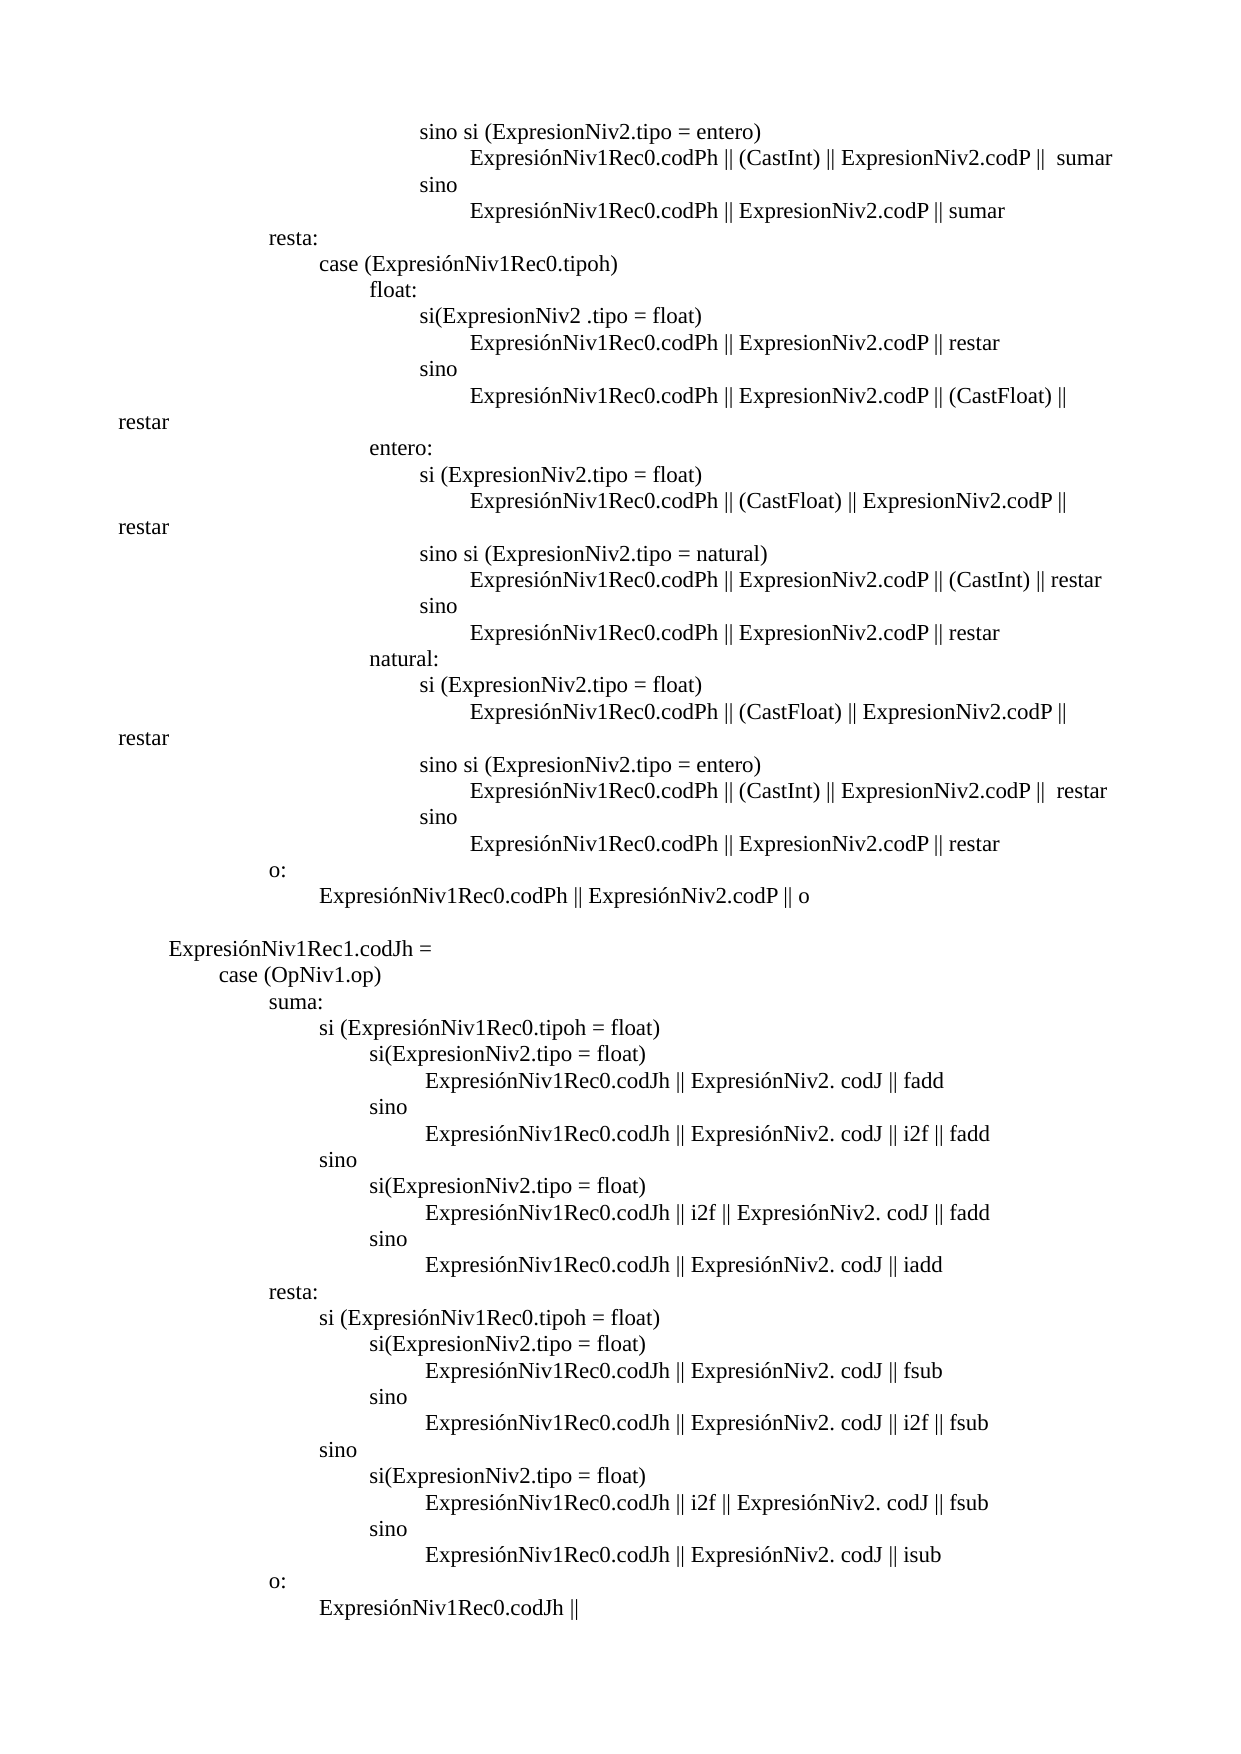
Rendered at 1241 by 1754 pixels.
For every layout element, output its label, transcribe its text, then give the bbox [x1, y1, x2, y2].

text ExpresiónNiv1Rec0.codPh || ExpresionNiv2.codP || restar [118, 329, 1122, 355]
text ExpresiónNiv1Rec0.codPh || (CastInt) || ExpresionNiv2.codP || restar [118, 777, 1122, 803]
text sino [118, 803, 1122, 830]
text ExpresiónNiv1Rec0.codJh || [118, 1594, 1122, 1620]
text sino [118, 1146, 1122, 1172]
text resta: [118, 1278, 1122, 1304]
text sino [118, 1225, 1122, 1251]
text resta: [118, 223, 1122, 250]
text suma: [118, 988, 1122, 1014]
text ExpresiónNiv1Rec0.codJh || ExpresiónNiv2. codJ || iadd [118, 1251, 1122, 1278]
text ExpresiónNiv1Rec0.codJh || ExpresiónNiv2. codJ || fsub [118, 1357, 1122, 1383]
text si (ExpresiónNiv1Rec0.tipoh = float) [118, 1304, 1122, 1330]
text sino si (ExpresionNiv2.tipo = entero) [118, 118, 1122, 144]
text ExpresiónNiv1Rec0.codPh || ExpresionNiv2.codP || sumar [118, 197, 1122, 223]
text ExpresiónNiv1Rec0.codPh || ExpresiónNiv2.codP || o [118, 882, 1122, 909]
text ExpresiónNiv1Rec0.codJh || ExpresiónNiv2. codJ || fadd [118, 1067, 1122, 1093]
text ExpresiónNiv1Rec0.codPh || (CastFloat) || ExpresionNiv2.codP || restar [118, 698, 1122, 751]
text si(ExpresionNiv2.tipo = float) [118, 1462, 1122, 1488]
text si(ExpresionNiv2.tipo = float) [118, 1330, 1122, 1357]
text sino [118, 1515, 1122, 1541]
text ExpresiónNiv1Rec0.codPh || (CastFloat) || ExpresionNiv2.codP || restar [118, 487, 1122, 540]
text sino [118, 592, 1122, 619]
text ExpresiónNiv1Rec0.codPh || ExpresionNiv2.codP || restar [118, 830, 1122, 856]
text entero: [118, 434, 1122, 461]
text si(ExpresionNiv2 .tipo = float) [118, 303, 1122, 329]
text si(ExpresionNiv2.tipo = float) [118, 1041, 1122, 1067]
text sino [118, 1436, 1122, 1462]
text ExpresiónNiv1Rec0.codJh || i2f || ExpresiónNiv2. codJ || fsub [118, 1488, 1122, 1515]
text si (ExpresionNiv2.tipo = float) [118, 461, 1122, 487]
text case (ExpresiónNiv1Rec0.tipoh) [118, 250, 1122, 276]
text ExpresiónNiv1Rec0.codPh || ExpresionNiv2.codP || restar [118, 619, 1122, 645]
text ExpresiónNiv1Rec0.codJh || i2f || ExpresiónNiv2. codJ || fadd [118, 1199, 1122, 1225]
text ExpresiónNiv1Rec0.codJh || ExpresiónNiv2. codJ || isub [118, 1541, 1122, 1568]
text sino si (ExpresionNiv2.tipo = natural) [118, 540, 1122, 566]
text si (ExpresiónNiv1Rec0.tipoh = float) [118, 1014, 1122, 1041]
text o: [118, 1568, 1122, 1594]
text sino si (ExpresionNiv2.tipo = entero) [118, 751, 1122, 777]
text ExpresiónNiv1Rec0.codPh || ExpresionNiv2.codP || (CastInt) || restar [118, 566, 1122, 592]
text sino [118, 171, 1122, 197]
text ExpresiónNiv1Rec1.codJh = [118, 935, 1122, 961]
text si (ExpresionNiv2.tipo = float) [118, 672, 1122, 698]
text sino [118, 1093, 1122, 1119]
text si(ExpresionNiv2.tipo = float) [118, 1172, 1122, 1199]
text o: [118, 856, 1122, 882]
text ExpresiónNiv1Rec0.codJh || ExpresiónNiv2. codJ || i2f || fadd [118, 1119, 1122, 1146]
text case (OpNiv1.op) [118, 961, 1122, 988]
text sino [118, 355, 1122, 382]
text ExpresiónNiv1Rec0.codPh || (CastInt) || ExpresionNiv2.codP || sumar [118, 144, 1122, 171]
text ExpresiónNiv1Rec0.codJh || ExpresiónNiv2. codJ || i2f || fsub [118, 1409, 1122, 1436]
text float: [118, 276, 1122, 303]
text ExpresiónNiv1Rec0.codPh || ExpresionNiv2.codP || (CastFloat) || restar [118, 382, 1122, 434]
text natural: [118, 645, 1122, 672]
text sino [118, 1383, 1122, 1409]
